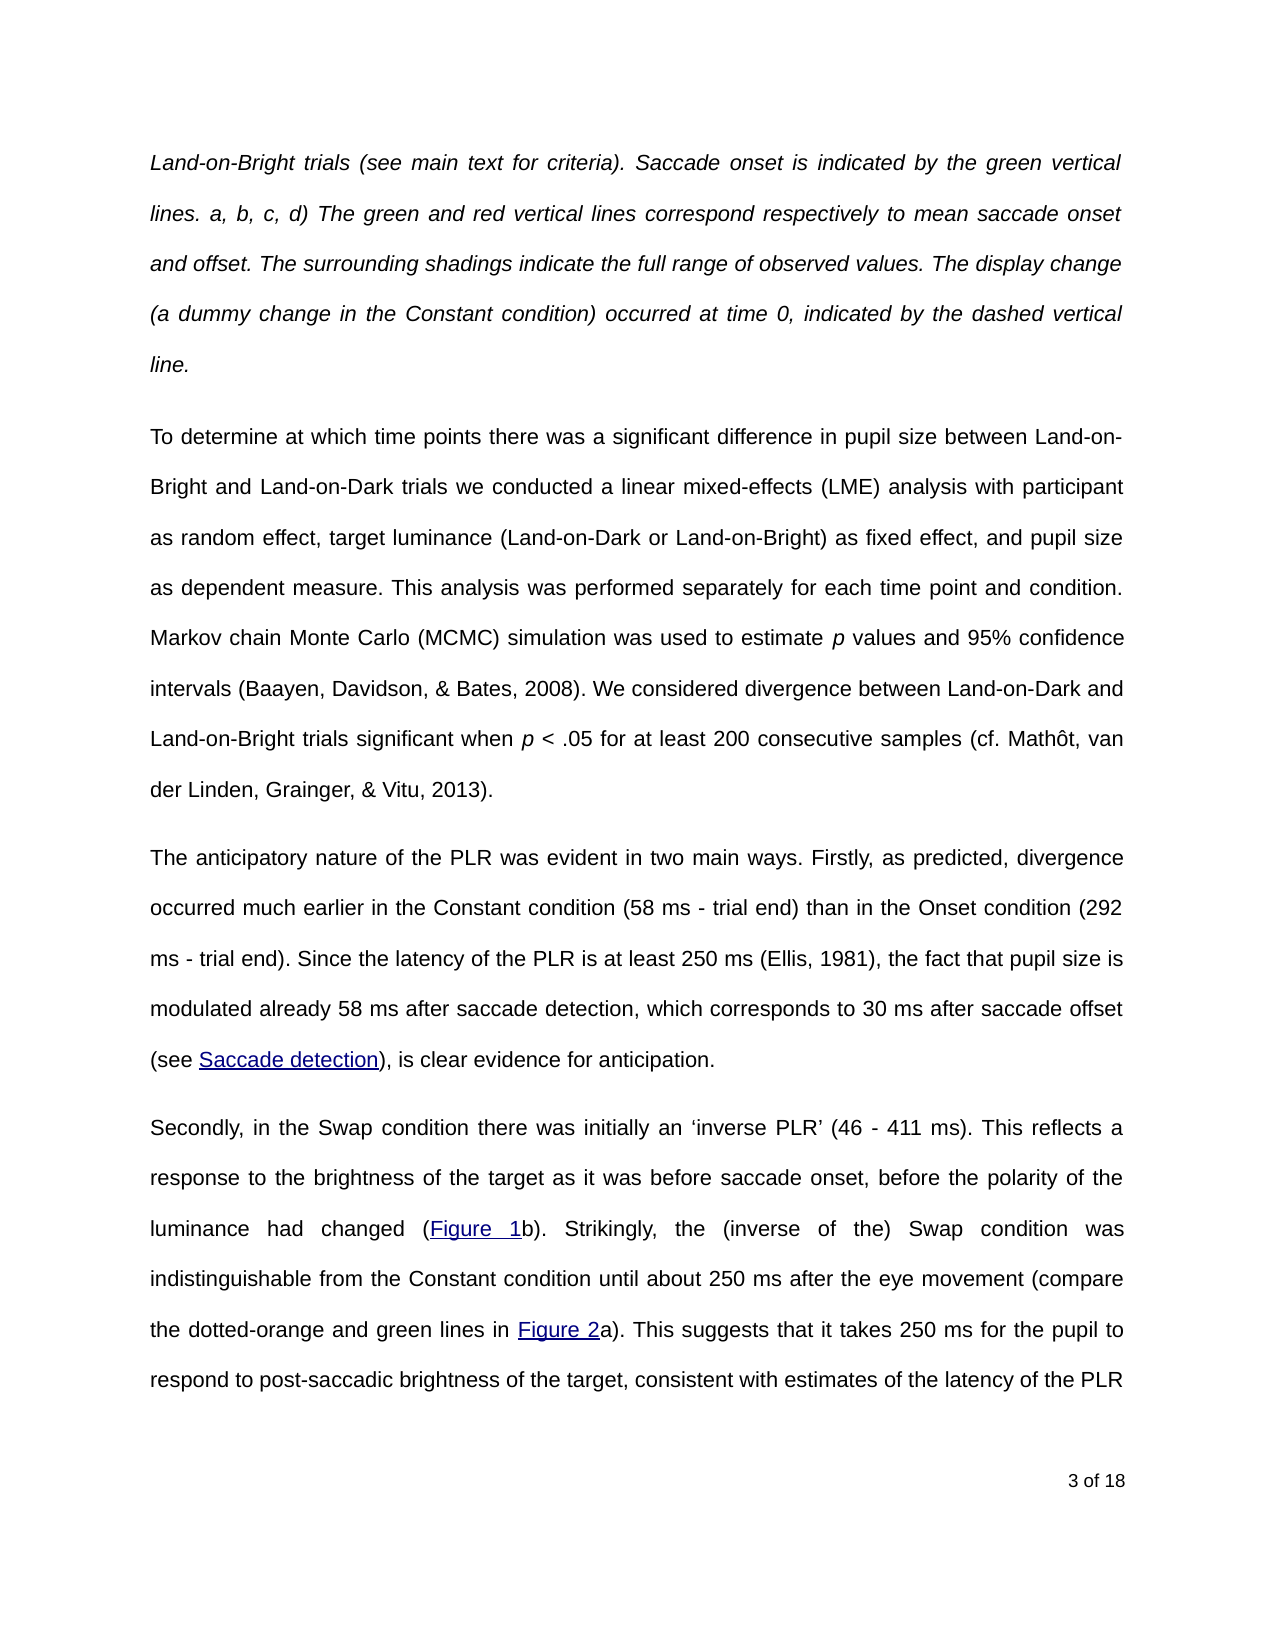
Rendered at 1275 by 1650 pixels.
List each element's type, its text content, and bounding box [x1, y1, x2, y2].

text To determine at which time points there was a significant difference in pupil size between Land-on-Bright and Land-on-Dark trials we conducted a linear mixed-effects (LME) analysis with participant as random effect, target luminance (Land-on-Dark or Land-on-Bright) as fixed effect, and pupil size as dependent measure. This analysis was performed separately for each time point and condition. Markov chain Monte Carlo (MCMC) simulation was used to estimate p values and 95% confidence intervals (Baayen, Davidson, & Bates, 2008). We considered divergence between Land-on-Dark and Land-on-Bright trials significant when p < .05 for at least 200 consecutive samples (cf. Mathôt, van der Linden, Grainger, & Vitu, 2013). [150, 423, 1125, 802]
text Secondly, in the Swap condition there was initially an ‘inverse PLR’ (46 - 411 ms). This reflects a response to the brightness of the target as it was before saccade onset, before the polarity of the luminance had changed (Figure 1b). Strikingly, the (inverse of the) Swap condition was indistinguishable from the Constant condition until about 250 ms after the eye movement (compare the dotted-orange and green lines in Figure 2a). This suggests that it takes 250 ms for the pupil to respond to post-saccadic brightness of the target, consistent with estimates of the latency of the PLR [150, 1115, 1125, 1392]
text The anticipatory nature of the PLR was evident in two main ways. Firstly, as predicted, divergence occurred much earlier in the Constant condition (58 ms - trial end) than in the Onset condition (292 ms - trial end). Since the latency of the PLR is at least 250 ms (Ellis, 1981), the fact that pupil size is modulated already 58 ms after saccade detection, which corresponds to 30 ms after saccade offset (see Saccade detection), is clear evidence for anticipation. [150, 845, 1125, 1072]
text Land-on-Bright trials (see main text for criteria). Saccade onset is indicated by the green vertical lines. a, b, c, d) The green and red vertical lines correspond respectively to mean saccade onset and offset. The surrounding shadings indicate the full range of observed values. The display change (a dummy change in the Constant condition) occurred at time 0, indicated by the dashed vertical line. [150, 150, 1125, 377]
